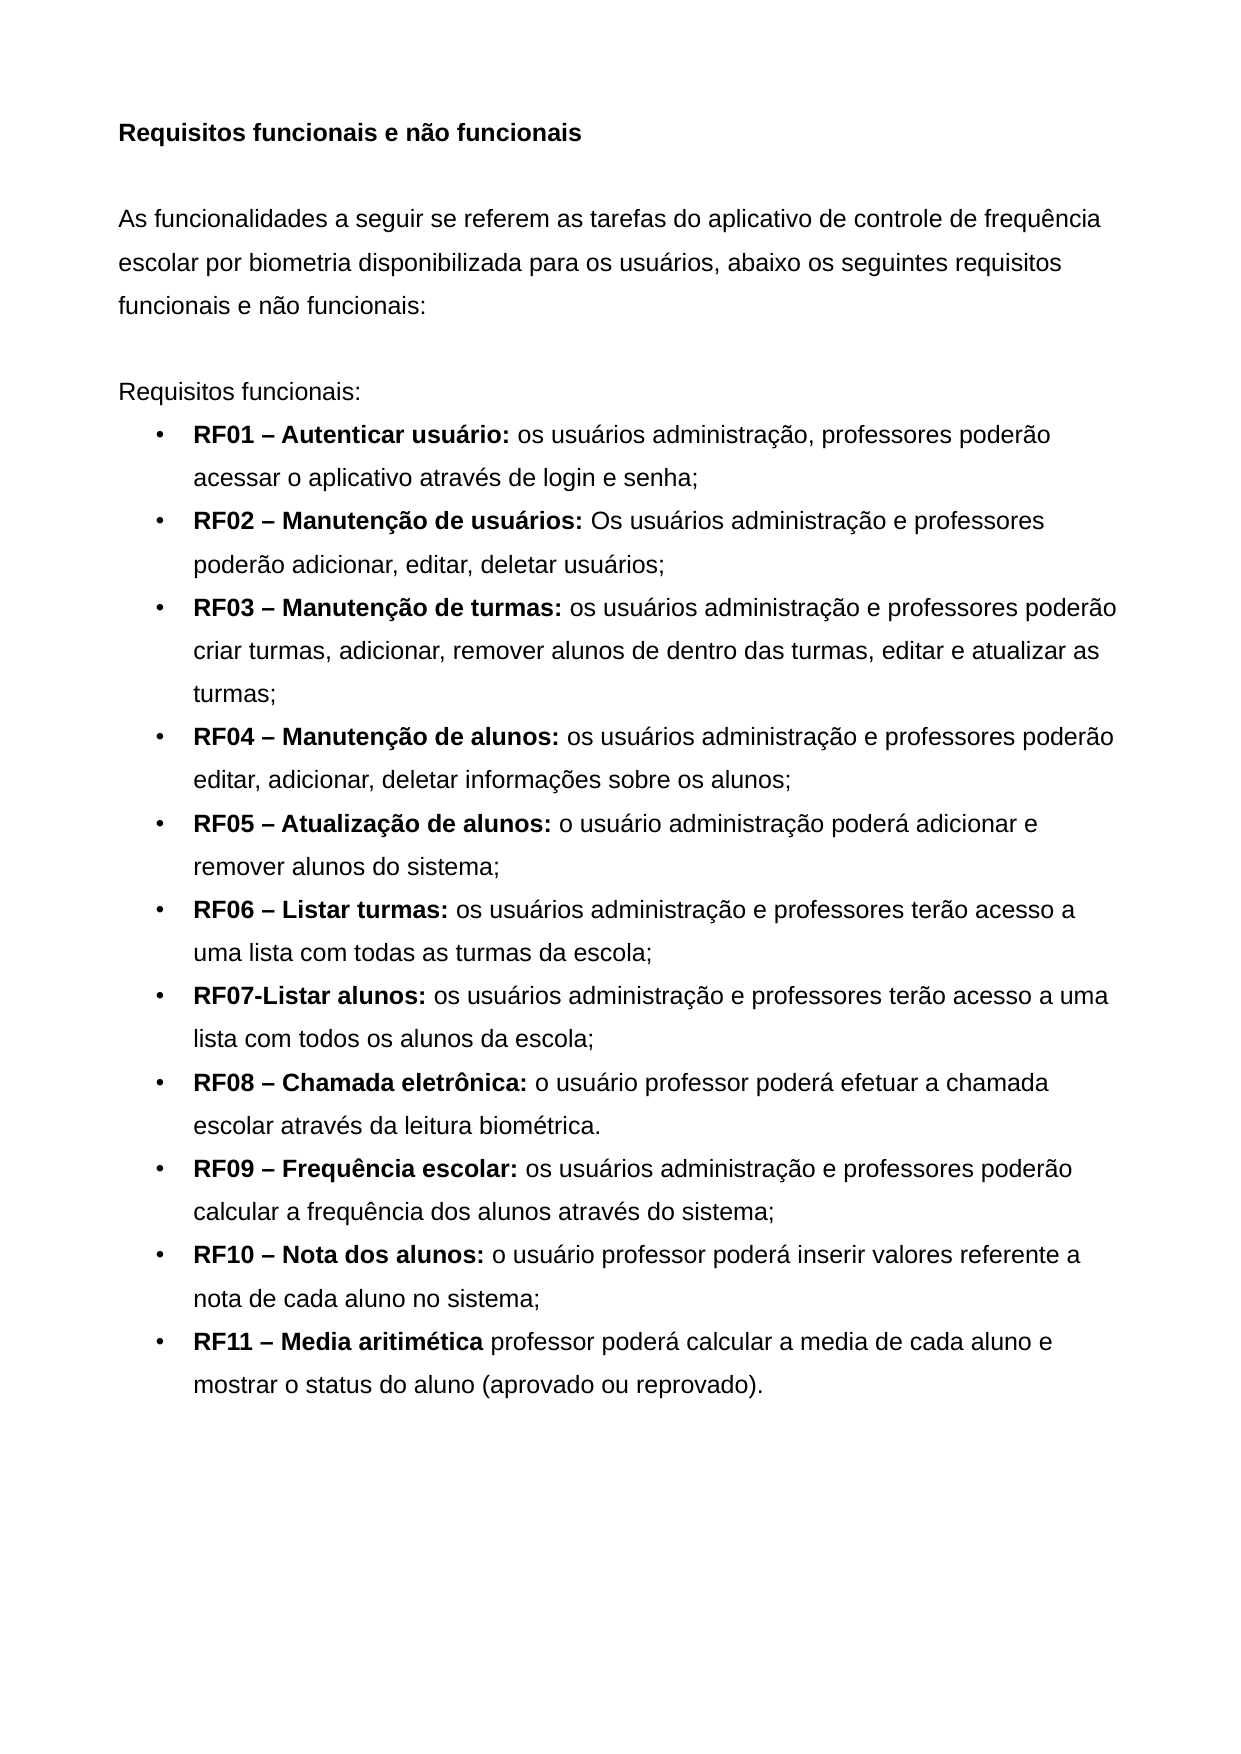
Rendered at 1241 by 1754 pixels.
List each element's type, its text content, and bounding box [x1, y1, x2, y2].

list RF05 – Atualização de alunos: o usuário administração poderá adicionar e remover alunos do sistema; [156, 808, 1122, 881]
list RF08 – Chamada eletrônica: o usuário professor poderá efetuar a chamada escolar através da leitura biométrica. [156, 1068, 1122, 1139]
list RF11 – Media aritimética professor poderá calcular a media de cada aluno e mostrar o status do aluno (aprovado ou reprovado). [156, 1327, 1122, 1399]
list RF09 – Frequência escolar: os usuários administração e professores poderão calcular a frequência dos alunos através do sistema; [156, 1154, 1122, 1226]
list RF03 – Manutenção de turmas: os usuários administração e professores poderão criar turmas, adicionar, remover alunos de dentro das turmas, editar e atualizar as turmas; [156, 593, 1122, 708]
list RF01 – Autenticar usuário: os usuários administração, professores poderão acessar o aplicativo através de login e senha; [156, 420, 1122, 492]
text Requisitos funcionais: [118, 377, 1122, 406]
list RF10 – Nota dos alunos: o usuário professor poderá inserir valores referente a nota de cada aluno no sistema; [156, 1240, 1122, 1312]
text As funcionalidades a seguir se referem as tarefas do aplicativo de controle de frequência escolar por biometria disponibilizada para os usuários, abaixo os seguintes requisitos funcionais e não funcionais: [118, 204, 1122, 319]
list RF02 – Manutenção de usuários: Os usuários administração e professores poderão adicionar, editar, deletar usuários; [156, 506, 1122, 578]
list RF04 – Manutenção de alunos: os usuários administração e professores poderão editar, adicionar, deletar informações sobre os alunos; [156, 722, 1122, 794]
list RF07-Listar alunos: os usuários administração e professores terão acesso a uma lista com todos os alunos da escola; [156, 981, 1122, 1053]
list RF06 – Listar turmas: os usuários administração e professores terão acesso a uma lista com todas as turmas da escola; [156, 895, 1122, 967]
text Requisitos funcionais e não funcionais [118, 118, 1122, 147]
